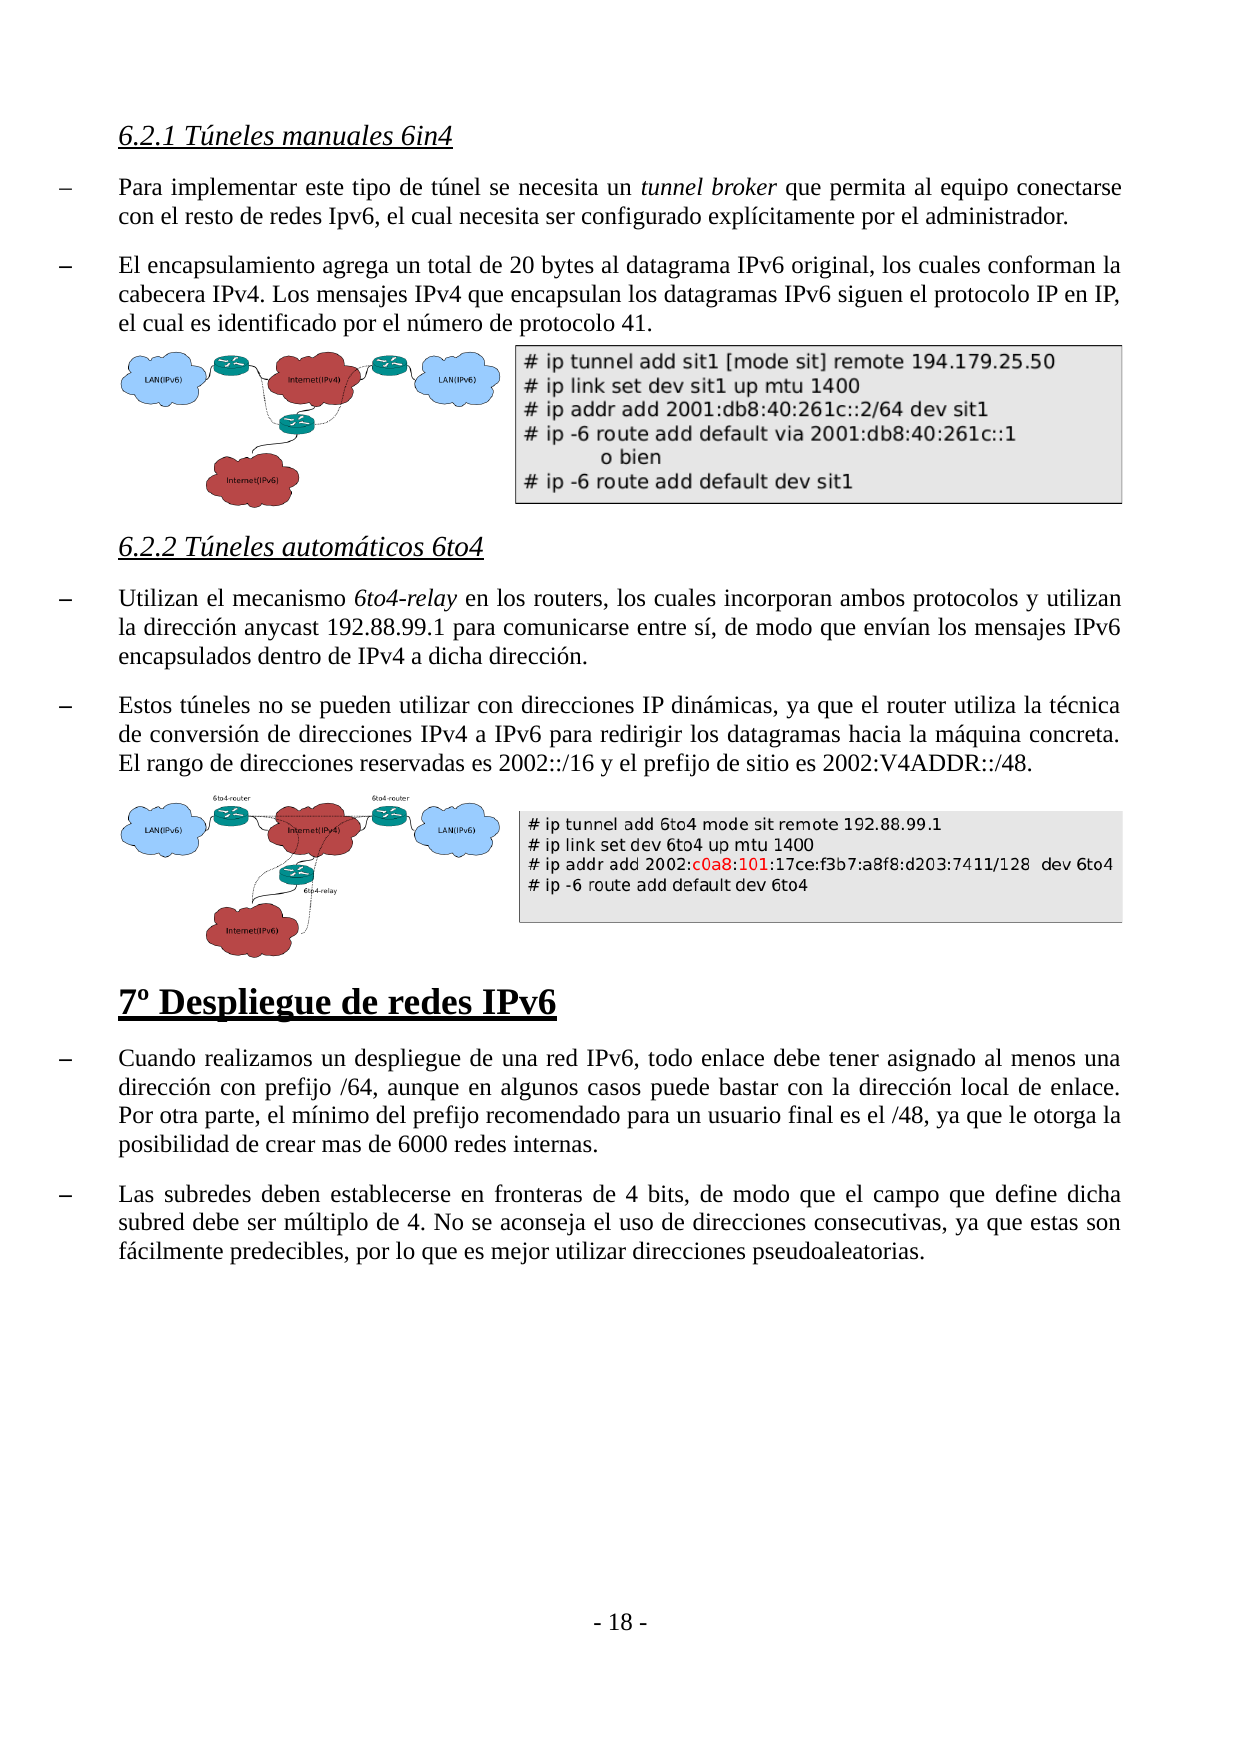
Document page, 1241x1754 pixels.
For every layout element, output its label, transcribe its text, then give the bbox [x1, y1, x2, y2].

text 7º Despliegue de redes IPv6 [118, 827, 1122, 1022]
text – El encapsulamiento agrega un total de 20 bytes al datagrama IPv6 original, los cuales conforman la cabecera IPv4. Los mensajes IPv4 que encapsulan los datagramas IPv6 siguen el protocolo IP en IP, el cual es identificado por el número de protocolo 41. [59, 250, 1122, 337]
picture [519, 811, 1123, 923]
text 6.2.2 Túneles automáticos 6to4 [118, 387, 1122, 563]
text – Utilizan el mecanismo 6to4-relay en los routers, los cuales incorporan ambos protocolos y utilizan la dirección anycast 192.88.99.1 para comunicarse entre sí, de modo que envían los mensajes IPv6 encapsulados dentro de IPv4 a dicha dirección. [59, 583, 1122, 669]
text – Las subredes deben establecerse en fronteras de 4 bits, de modo que el campo que define dicha subred debe ser múltiplo de 4. No se aconseja el uso de direcciones consecutivas, ya que estas son fácilmente predecibles, por lo que es mejor utilizar direcciones pseudoaleatorias. [59, 1179, 1122, 1265]
text – Cuando realizamos un despliegue de una red IPv6, todo enlace debe tener asignado al menos una dirección con prefijo /64, aunque en algunos casos puede bastar con la dirección local de enlace. Por otra parte, el mínimo del prefijo recomendado para un usuario final es el /48, ya que le otorga la posibilidad de crear mas de 6000 redes internas. [59, 1043, 1122, 1158]
picture [515, 344, 1123, 504]
picture [118, 791, 502, 959]
text – Estos túneles no se pueden utilizar con direcciones IP dinámicas, ya que el router utiliza la técnica de conversión de direcciones IPv4 a IPv6 para redirigir los datagramas hacia la máquina concreta. El rango de direcciones reservadas es 2002::/16 y el prefijo de sitio es 2002:V4ADDR::/48. [59, 690, 1122, 776]
text 6.2.1 Túneles manuales 6in4 [118, 118, 1122, 152]
picture [118, 349, 502, 509]
text – Para implementar este tipo de túnel se necesita un tunnel broker que permita al equipo conectarse con el resto de redes Ipv6, el cual necesita ser configurado explícitamente por el administrador. [59, 172, 1122, 230]
